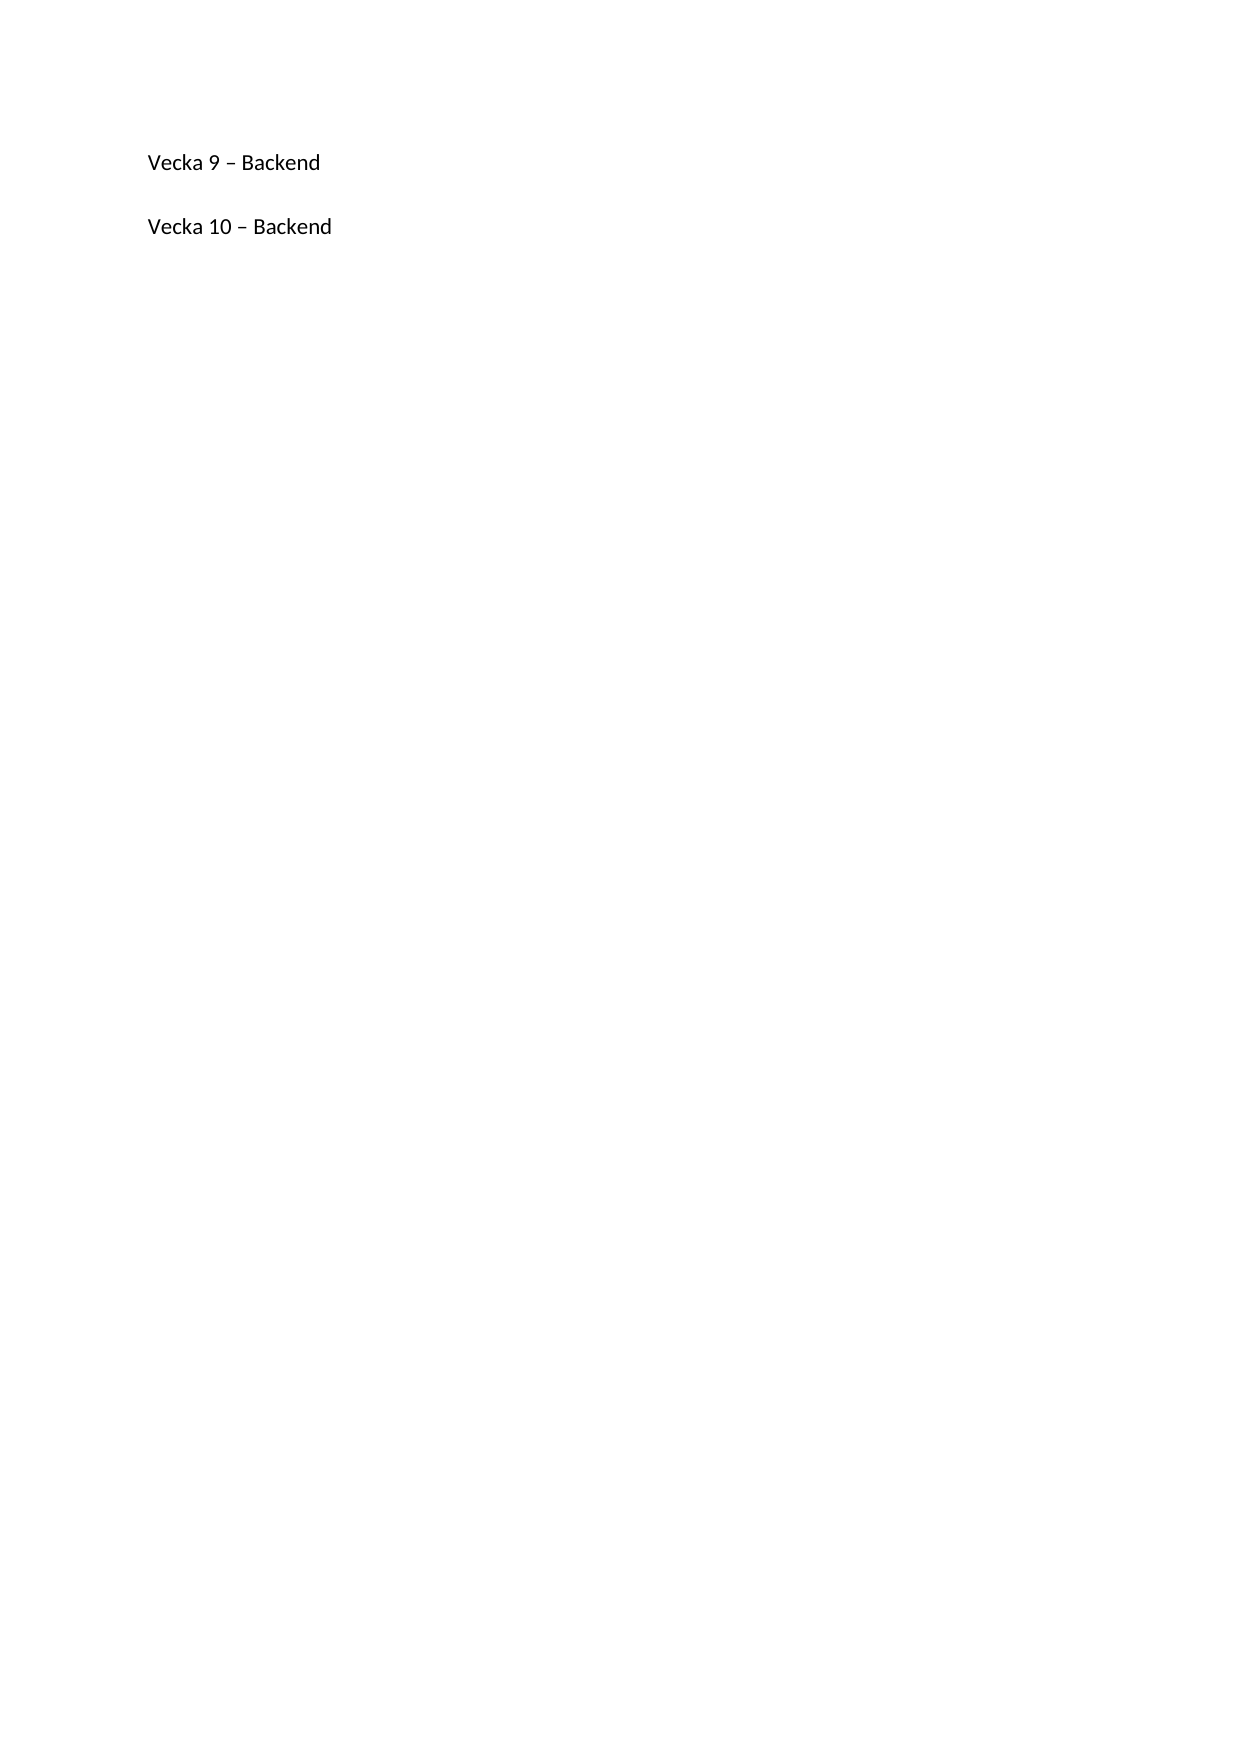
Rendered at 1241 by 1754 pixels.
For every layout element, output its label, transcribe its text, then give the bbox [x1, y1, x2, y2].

text Vecka 9 – Backend [148, 148, 1093, 176]
text Vecka 10 – Backend [148, 212, 1093, 240]
